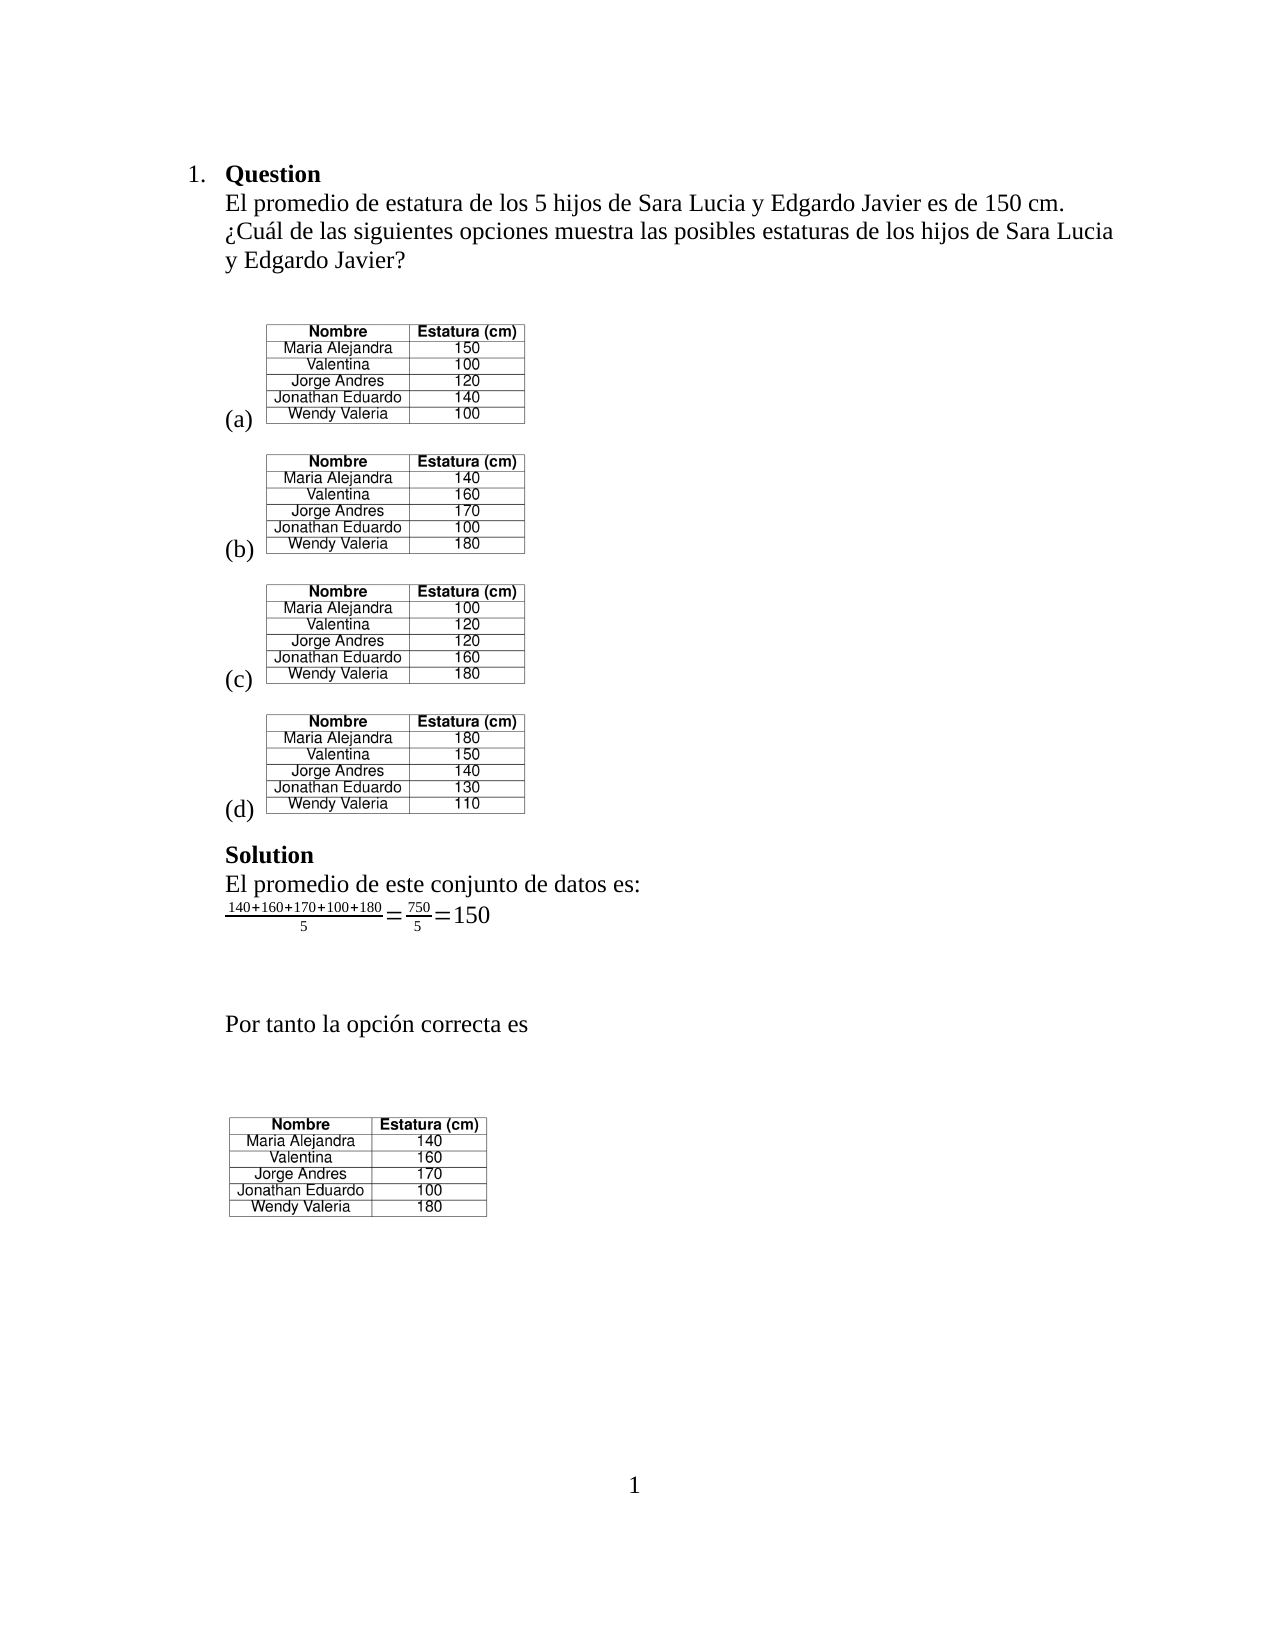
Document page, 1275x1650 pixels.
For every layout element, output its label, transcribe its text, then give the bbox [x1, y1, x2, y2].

list Por tanto la opción correcta es [187, 981, 1125, 1067]
picture [262, 450, 529, 558]
picture [262, 320, 529, 428]
picture [262, 580, 529, 688]
list Question El promedio de estatura de los 5 hijos de Sara Lucia y Edgardo Javier es de 150 cm. ¿Cuál de las siguientes opciones muestra las posibles estaturas de los hijos de Sara Lucia y Edgardo Javier? [187, 159, 1125, 303]
picture [262, 710, 529, 818]
picture [225, 1113, 491, 1221]
list Solution El promedio de este conjunto de datos es: [187, 841, 1125, 963]
